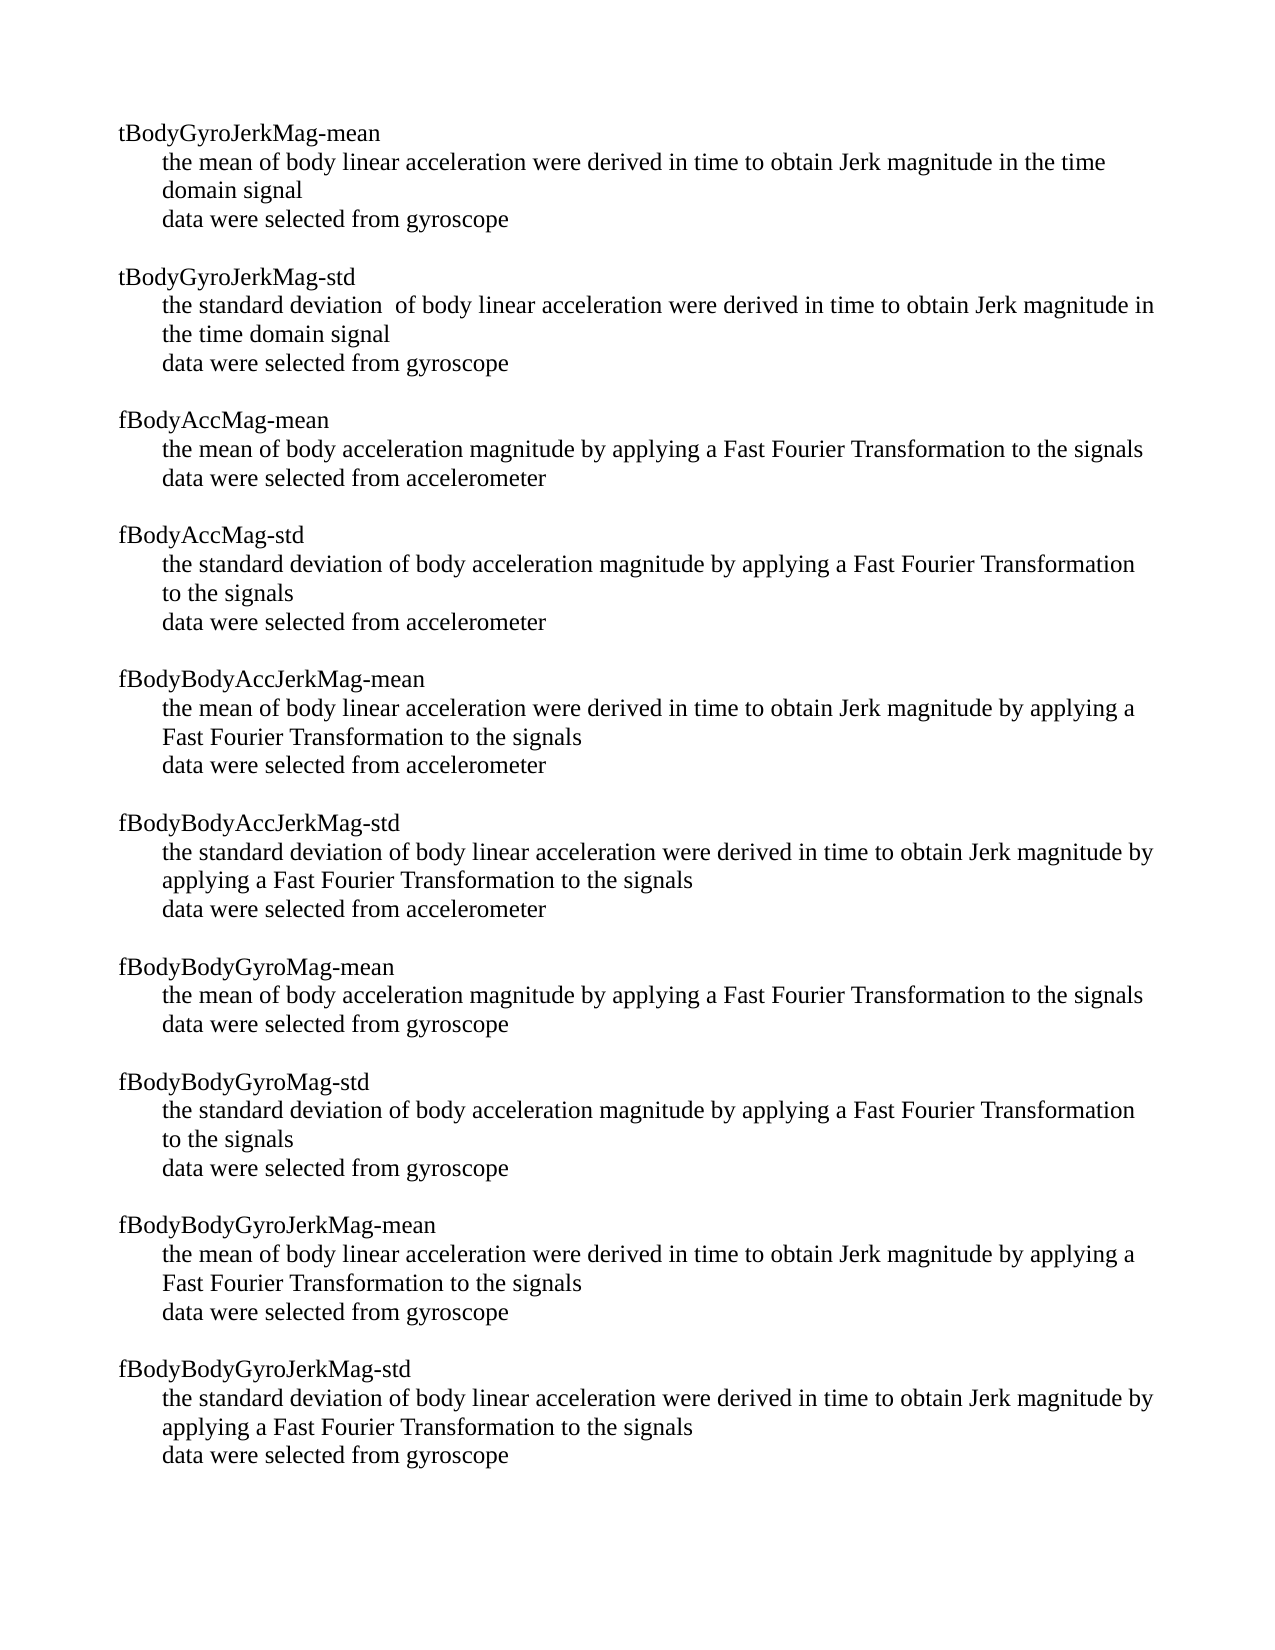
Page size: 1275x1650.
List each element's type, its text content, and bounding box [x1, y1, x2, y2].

text fBodyBodyAccJerkMag-mean [118, 664, 1157, 693]
text data were selected from accelerometer [118, 751, 1157, 779]
text data were selected from gyroscope [118, 1297, 1157, 1326]
text data were selected from accelerometer [118, 607, 1157, 636]
text fBodyAccMag-std [118, 521, 1157, 549]
text fBodyBodyGyroMag-std [118, 1067, 1157, 1096]
text the mean of body linear acceleration were derived in time to obtain Jerk magnitude by applying a Fast Fourier Transformation to the signals [118, 1239, 1157, 1297]
text the standard deviation of body acceleration magnitude by applying a Fast Fourier Transformation to the signals [118, 1096, 1157, 1153]
text fBodyBodyGyroMag-mean [118, 952, 1157, 981]
text data were selected from gyroscope [118, 348, 1157, 377]
text the standard deviation of body linear acceleration were derived in time to obtain Jerk magnitude in the time domain signal [118, 291, 1157, 348]
text the standard deviation of body acceleration magnitude by applying a Fast Fourier Transformation to the signals [118, 549, 1157, 607]
text fBodyBodyGyroJerkMag-std [118, 1354, 1157, 1383]
text data were selected from gyroscope [118, 204, 1157, 233]
text data were selected from accelerometer [118, 463, 1157, 492]
text fBodyAccMag-mean [118, 406, 1157, 434]
text the standard deviation of body linear acceleration were derived in time to obtain Jerk magnitude by applying a Fast Fourier Transformation to the signals [118, 837, 1157, 894]
text tBodyGyroJerkMag-std [118, 262, 1157, 291]
text the mean of body acceleration magnitude by applying a Fast Fourier Transformation to the signals [118, 434, 1157, 463]
text data were selected from accelerometer [118, 894, 1157, 923]
text fBodyBodyGyroJerkMag-mean [118, 1211, 1157, 1239]
text the standard deviation of body linear acceleration were derived in time to obtain Jerk magnitude by applying a Fast Fourier Transformation to the signals [118, 1383, 1157, 1441]
text fBodyBodyAccJerkMag-std [118, 808, 1157, 837]
text tBodyGyroJerkMag-mean [118, 118, 1157, 147]
text the mean of body linear acceleration were derived in time to obtain Jerk magnitude by applying a Fast Fourier Transformation to the signals [118, 693, 1157, 751]
text the mean of body linear acceleration were derived in time to obtain Jerk magnitude in the time domain signal [118, 147, 1157, 204]
text the mean of body acceleration magnitude by applying a Fast Fourier Transformation to the signals [118, 981, 1157, 1009]
text data were selected from gyroscope [118, 1153, 1157, 1182]
text data were selected from gyroscope [118, 1441, 1157, 1469]
text data were selected from gyroscope [118, 1009, 1157, 1038]
